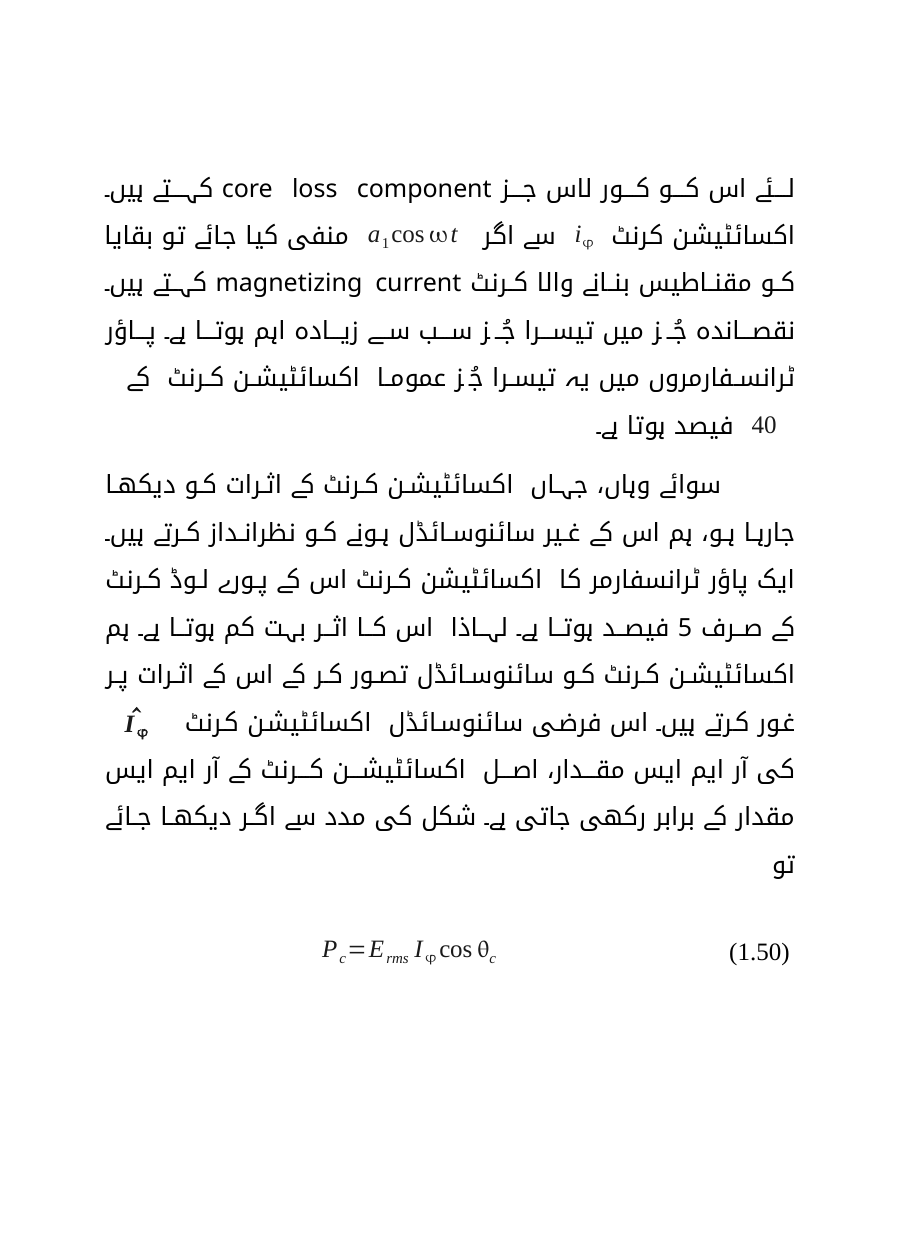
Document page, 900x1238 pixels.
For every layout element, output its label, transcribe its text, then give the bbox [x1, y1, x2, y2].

text سوائے وہاں، جہاں اکسائٹیشن کرنٹ کے اثرات کو دیکھا جارہا ہو، ہم اس کے غیر سائنوسائڈل ہونے کو نظرانداز کرتے ہیں۔ ایک پاؤر ٹرانسفارمر کا اکسائٹیشن کرنٹ اس کے پورے لوڈ کرنٹ کے صرف 5 فیصد ہوتا ہے۔ لہاذا اس کا اثر بہت کم ہوتا ہے۔ ہم اکسائٹیشن کرنٹ کو سائنوسائڈل تصور کر کے اس کے اثرات پر غور کرتے ہیں۔ اس فرضی سائنوسائڈل اکسائٹیشن کرنٹ کی آر ایم ایس مقدار، اصل اکسائٹیشن کرنٹ کے آر ایم ایس مقدار کے برابر رکھی جاتی ہے۔ شکل کی مدد سے اگر دیکھا جائے تو [105, 462, 795, 888]
text اس میں کو بنیادی جُز fundamental component کہتے ہیں اور باقی حصہ کو نقصاندہ جُز harmonics کہتے ہیں۔ بنیادی جُز میں، فلکس سے وجود میں آنے والے ای ایم ایف ، جو کہ مساوات 1.46 میں دیا گیا ہے، کے فیز میں ہے۔ یعنی یہ دونوں وقت کے سات یکساں بڑھتے اور گھٹتے ہیں جبکہ اس میں نوّے ڈگری کی زاویہ سے کے پیچھے رہتا ہے۔ ان میںکور میں مختلف وجوہات سے بجلی ضائع ہونے کی نمائندگی کرتا ہے۔اسی لئے اس کو کور لاس جز core loss component کہتے ہیں۔ اکسائٹیشن کرنٹسے اگر منفی کیا جائے تو بقایا کو مقناطیس بنانے والا کرنٹ magnetizing current کہتے ہیں۔ نقصاندہ جُز میں تیسرا جُز سب سے زیادہ اہم ہوتا ہے۔ پاؤر ٹرانسفارمروں میں یہ تیسرا جُز عموما اکسائٹیشن کرنٹ کےفیصد ہوتا ہے۔ [105, 165, 795, 449]
table_header (1.50) [718, 930, 795, 985]
table_header [105, 930, 718, 985]
